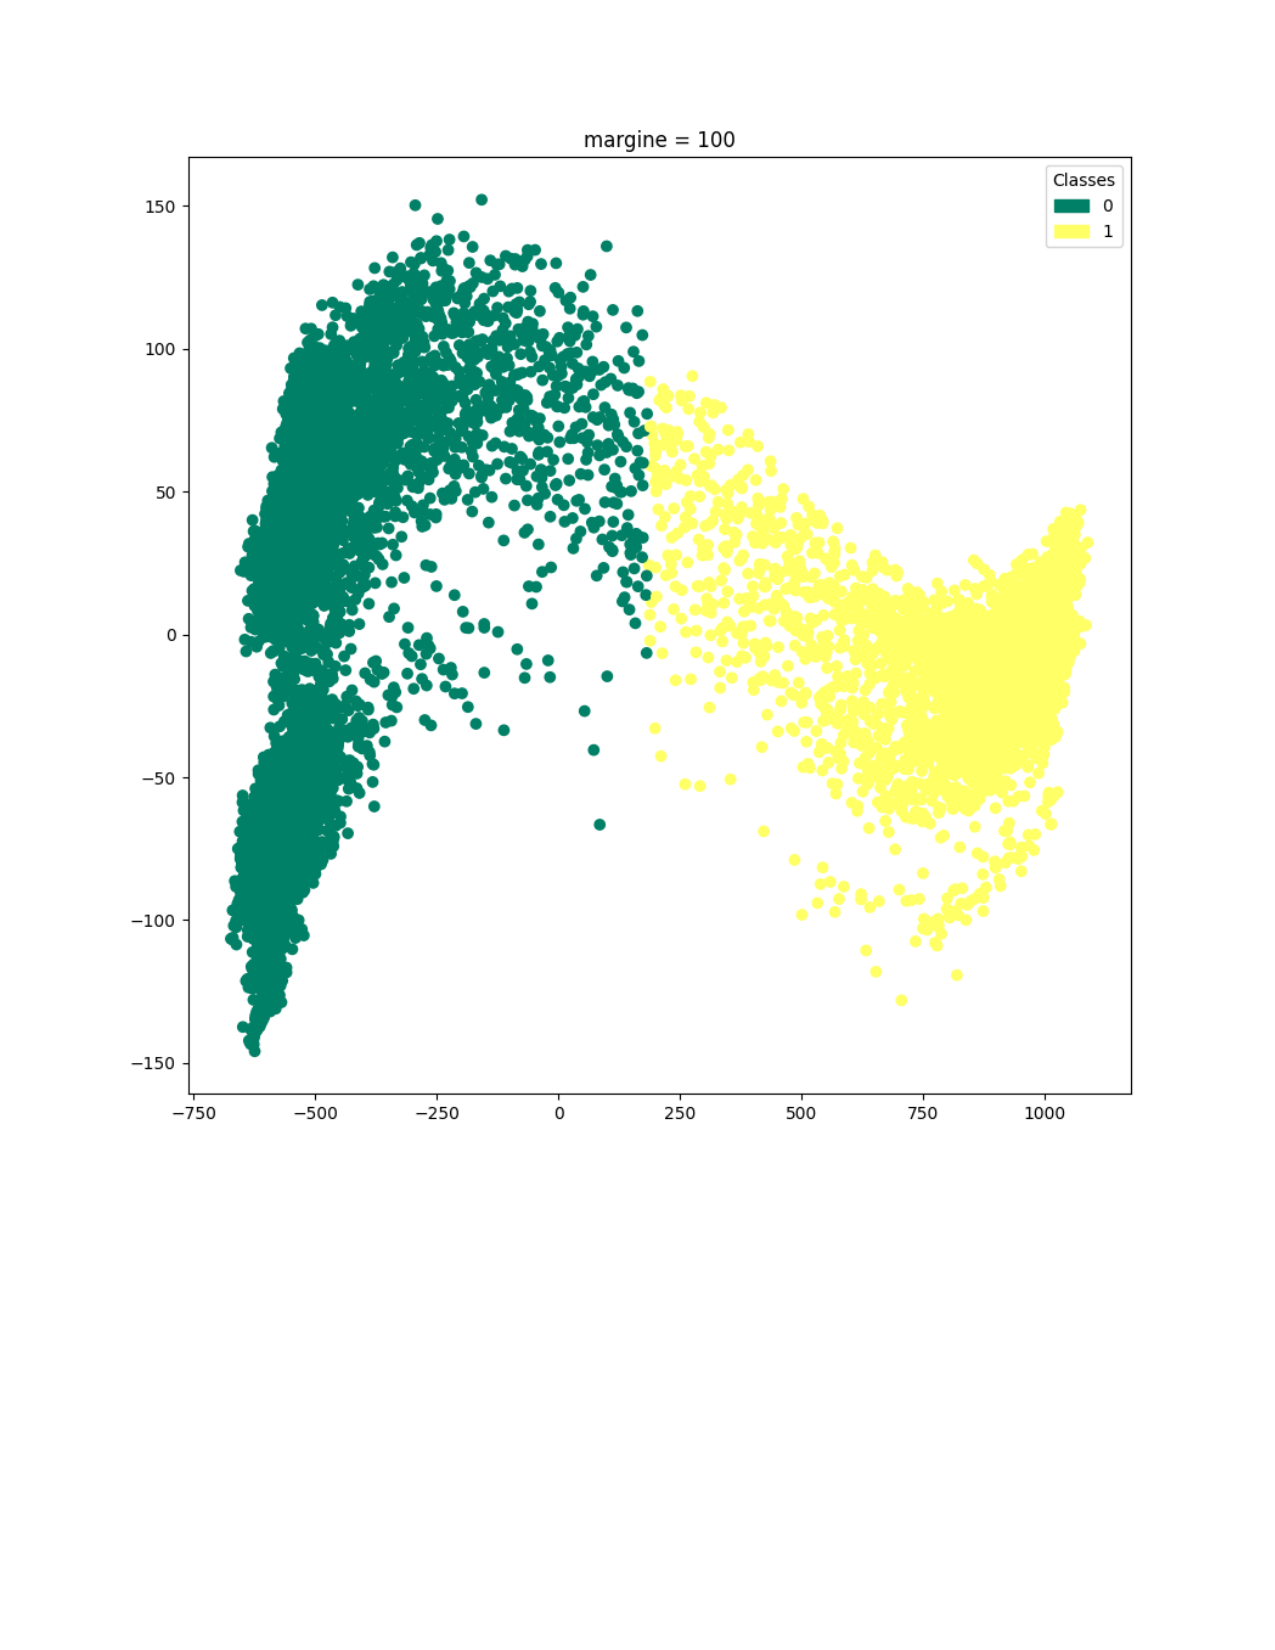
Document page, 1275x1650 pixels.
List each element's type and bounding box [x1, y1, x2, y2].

picture [118, 118, 1142, 1135]
